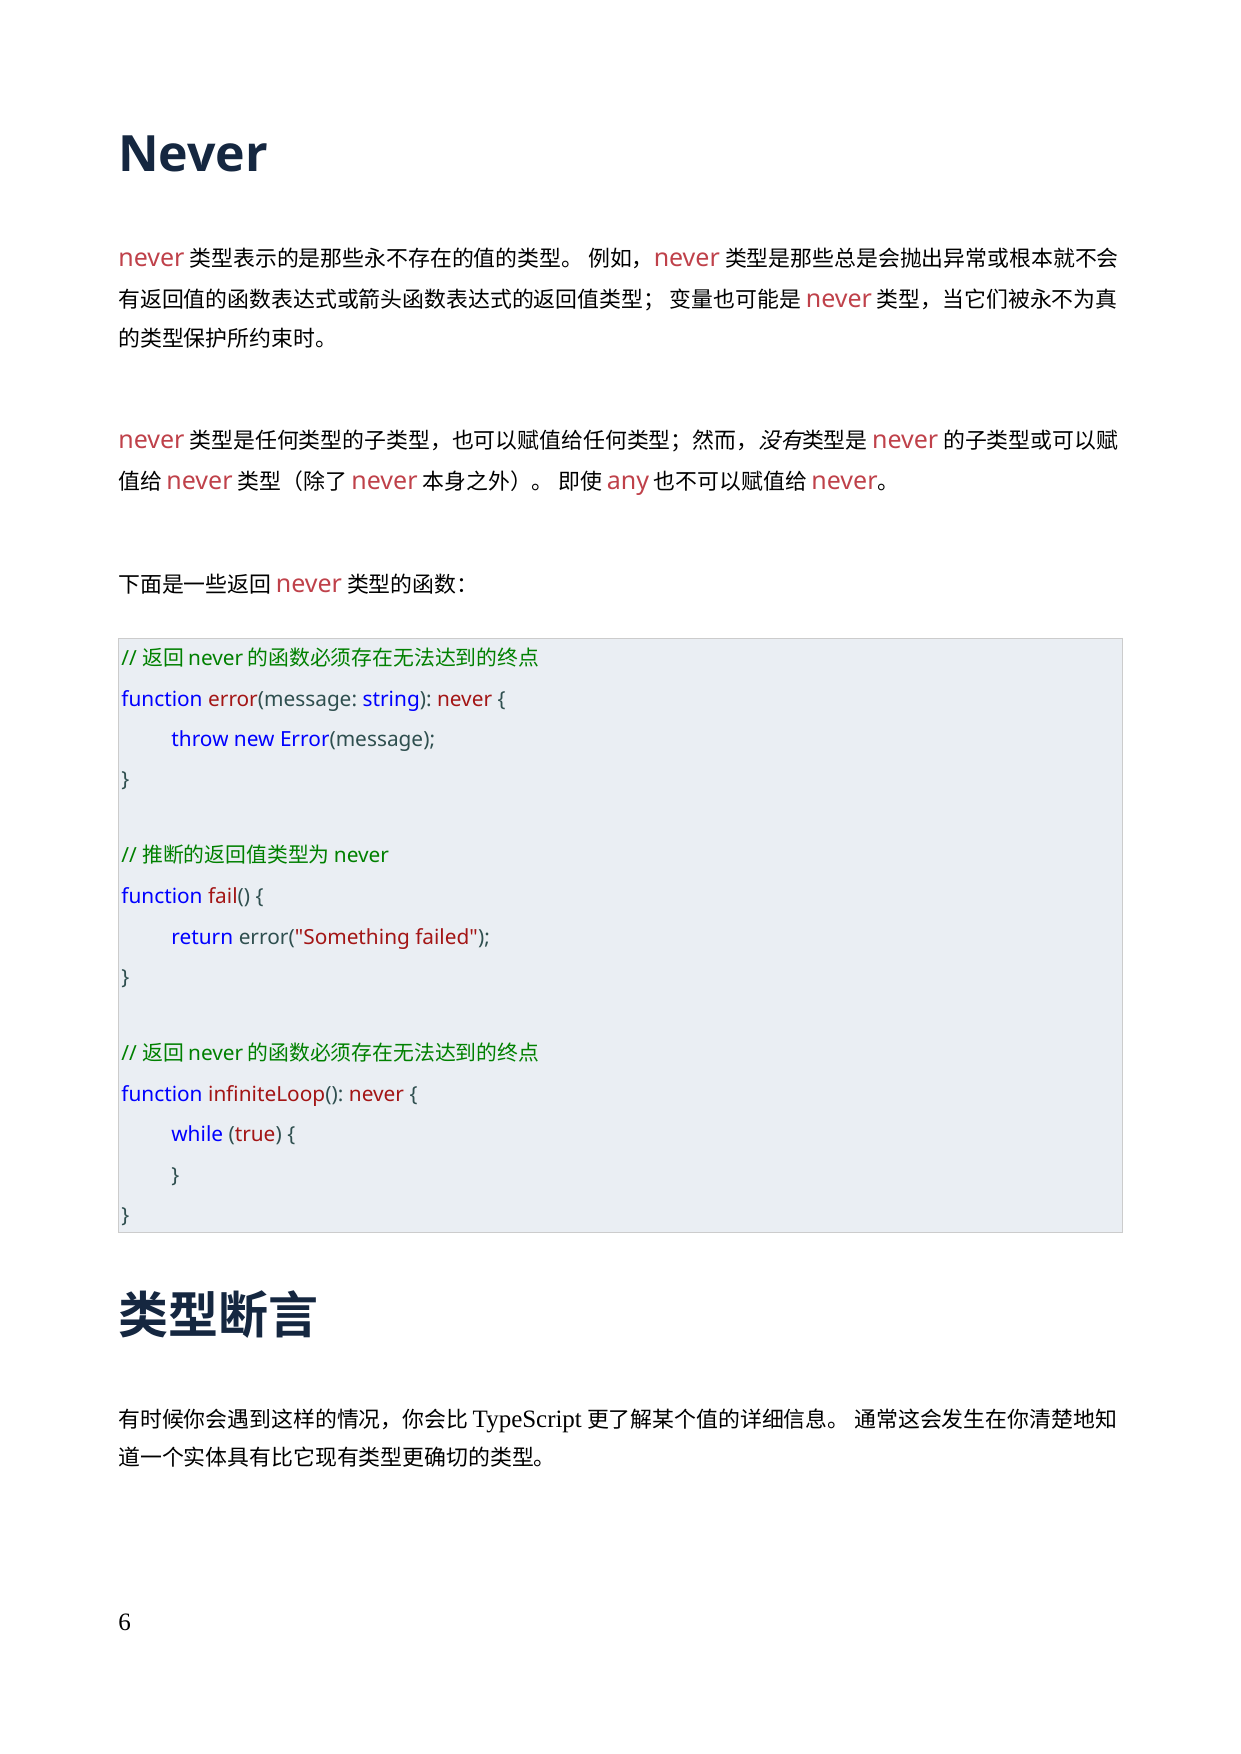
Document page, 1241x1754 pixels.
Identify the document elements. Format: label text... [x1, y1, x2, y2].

text // 返回never的函数必须存在无法达到的终点 [119, 1033, 1122, 1066]
text while (true) { [119, 1116, 1122, 1148]
text throw new Error(message); [119, 721, 1122, 753]
text 下面是一些返回never类型的函数： [118, 566, 1122, 600]
text 有时候你会遇到这样的情况，你会比TypeScript更了解某个值的详细信息。 通常这会发生在你清楚地知道一个实体具有比它现有类型更确切的类型。 [118, 1402, 1122, 1471]
text } [119, 1197, 1122, 1232]
subtitle Never [118, 118, 1122, 186]
text never类型是任何类型的子类型，也可以赋值给任何类型；然而，没有类型是never的子类型或可以赋值给never类型（除了never本身之外）。 即使any也不可以赋值给never。 [118, 421, 1122, 496]
text } [119, 1157, 1122, 1188]
subtitle 类型断言 [118, 1275, 1122, 1347]
text } [119, 959, 1122, 991]
text // 推断的返回值类型为never [119, 835, 1122, 869]
text function error(message: string): never { [119, 681, 1122, 712]
text never类型表示的是那些永不存在的值的类型。 例如，never类型是那些总是会抛出异常或根本就不会有返回值的函数表达式或箭头函数表达式的返回值类型； 变量也可能是never类型，当它们被永不为真的类型保护所约束时。 [118, 240, 1122, 353]
text } [119, 762, 1122, 793]
text // 返回never的函数必须存在无法达到的终点 [119, 639, 1122, 671]
text function fail() { [119, 878, 1122, 910]
text function infiniteLoop(): never { [119, 1076, 1122, 1108]
text return error("Something failed"); [119, 919, 1122, 950]
